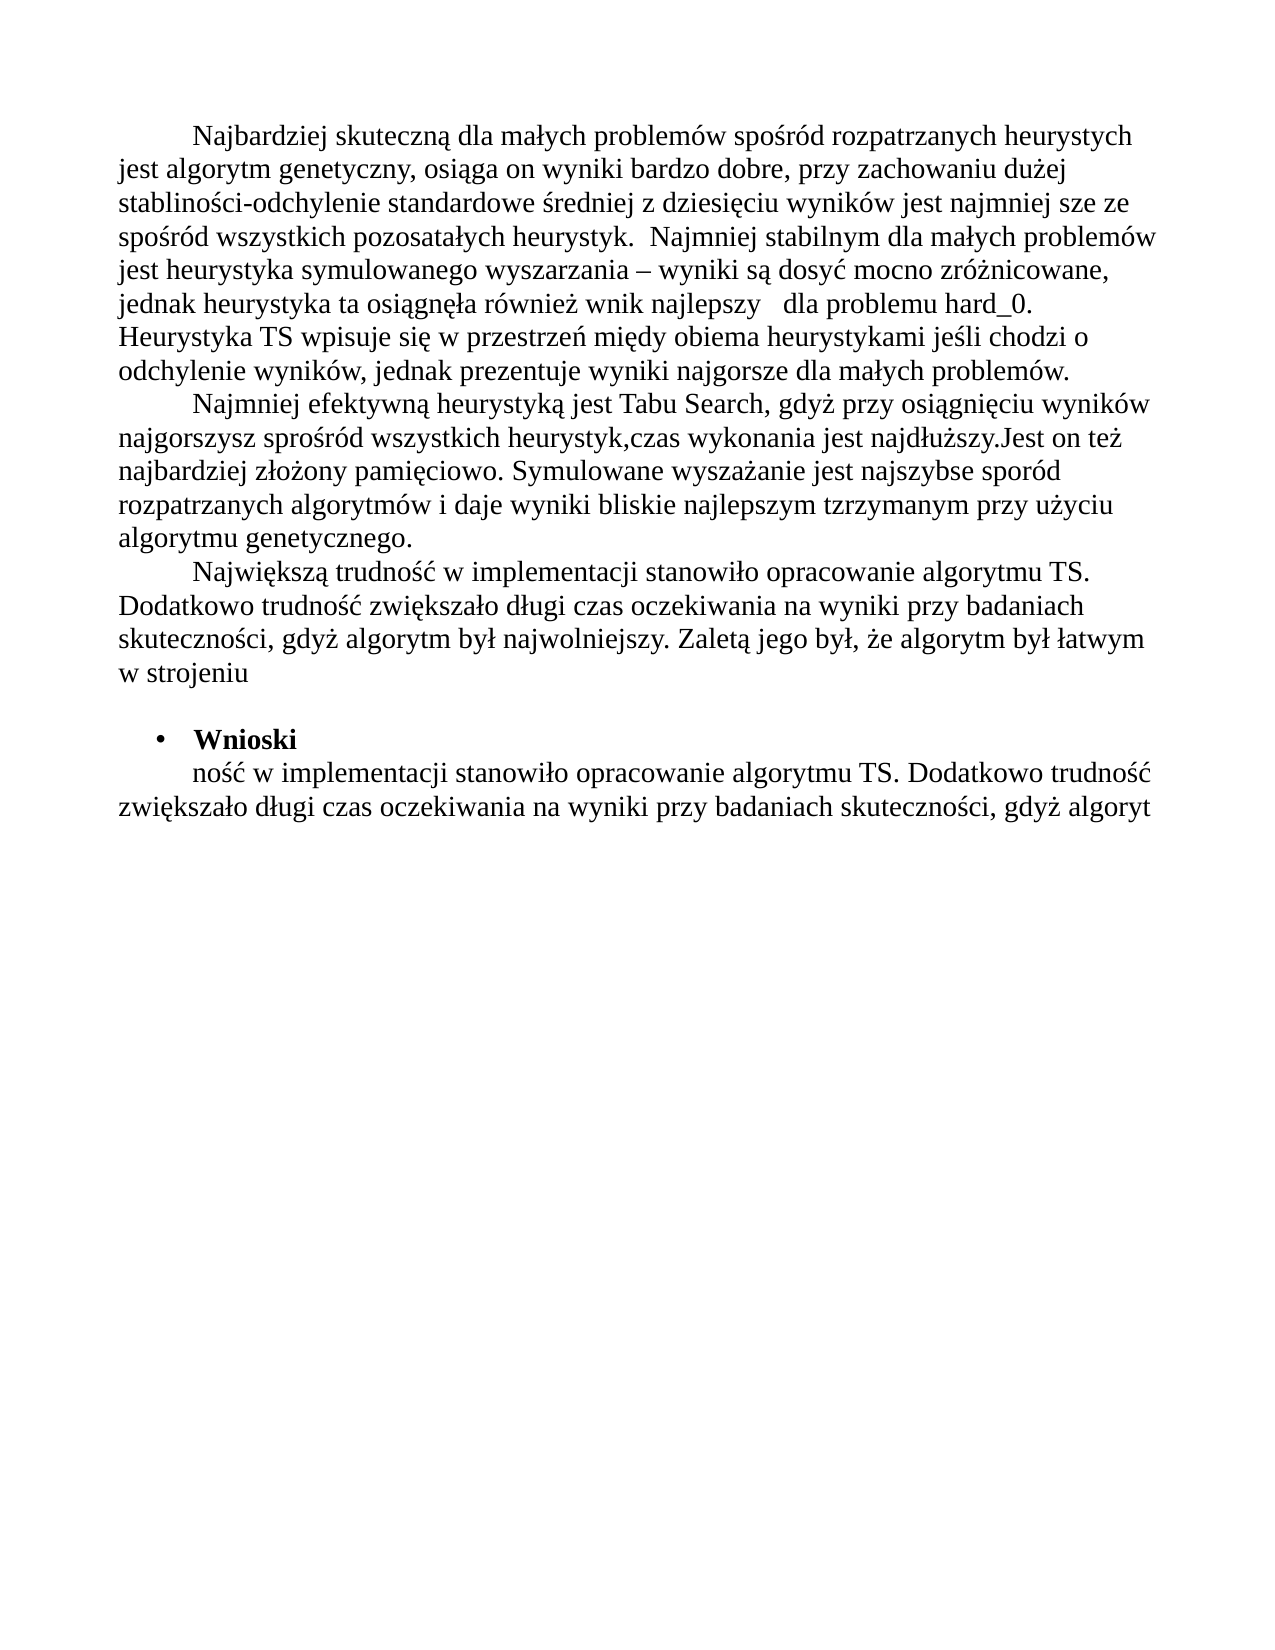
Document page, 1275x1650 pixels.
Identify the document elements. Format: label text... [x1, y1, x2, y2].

text ność w implementacji stanowiło opracowanie algorytmu TS. Dodatkowo trudność zwiększało długi czas oczekiwania na wyniki przy badaniach skuteczności, gdyż algoryt [118, 756, 1157, 823]
list Wnioski [156, 722, 1157, 756]
text Najbardziej skuteczną dla małych problemów spośród rozpatrzanych heurystych jest algorytm genetyczny, osiąga on wyniki bardzo dobre, przy zachowaniu dużej stabliności-odchylenie standardowe średniej z dziesięciu wyników jest najmniej sze ze spośród wszystkich pozosatałych heurystyk. Najmniej stabilnym dla małych problemów jest heurystyka symulowanego wyszarzania – wyniki są dosyć mocno zróżnicowane, jednak heurystyka ta osiągnęła również wnik najlepszy dla problemu hard_0. Heurystyka TS wpisuje się w przestrzeń międy obiema heurystykami jeśli chodzi o odchylenie wyników, jednak prezentuje wyniki najgorsze dla małych problemów. [118, 118, 1157, 386]
text Największą trudność w implementacji stanowiło opracowanie algorytmu TS. Dodatkowo trudność zwiększało długi czas oczekiwania na wyniki przy badaniach skuteczności, gdyż algorytm był najwolniejszy. Zaletą jego był, że algorytm był łatwym w strojeniu [118, 554, 1157, 688]
text Najmniej efektywną heurystyką jest Tabu Search, gdyż przy osiągnięciu wyników najgorszysz sprośród wszystkich heurystyk,czas wykonania jest najdłuższy.Jest on też najbardziej złożony pamięciowo. Symulowane wyszażanie jest najszybse sporód rozpatrzanych algorytmów i daje wyniki bliskie najlepszym tzrzymanym przy użyciu algorytmu genetycznego. [118, 386, 1157, 554]
